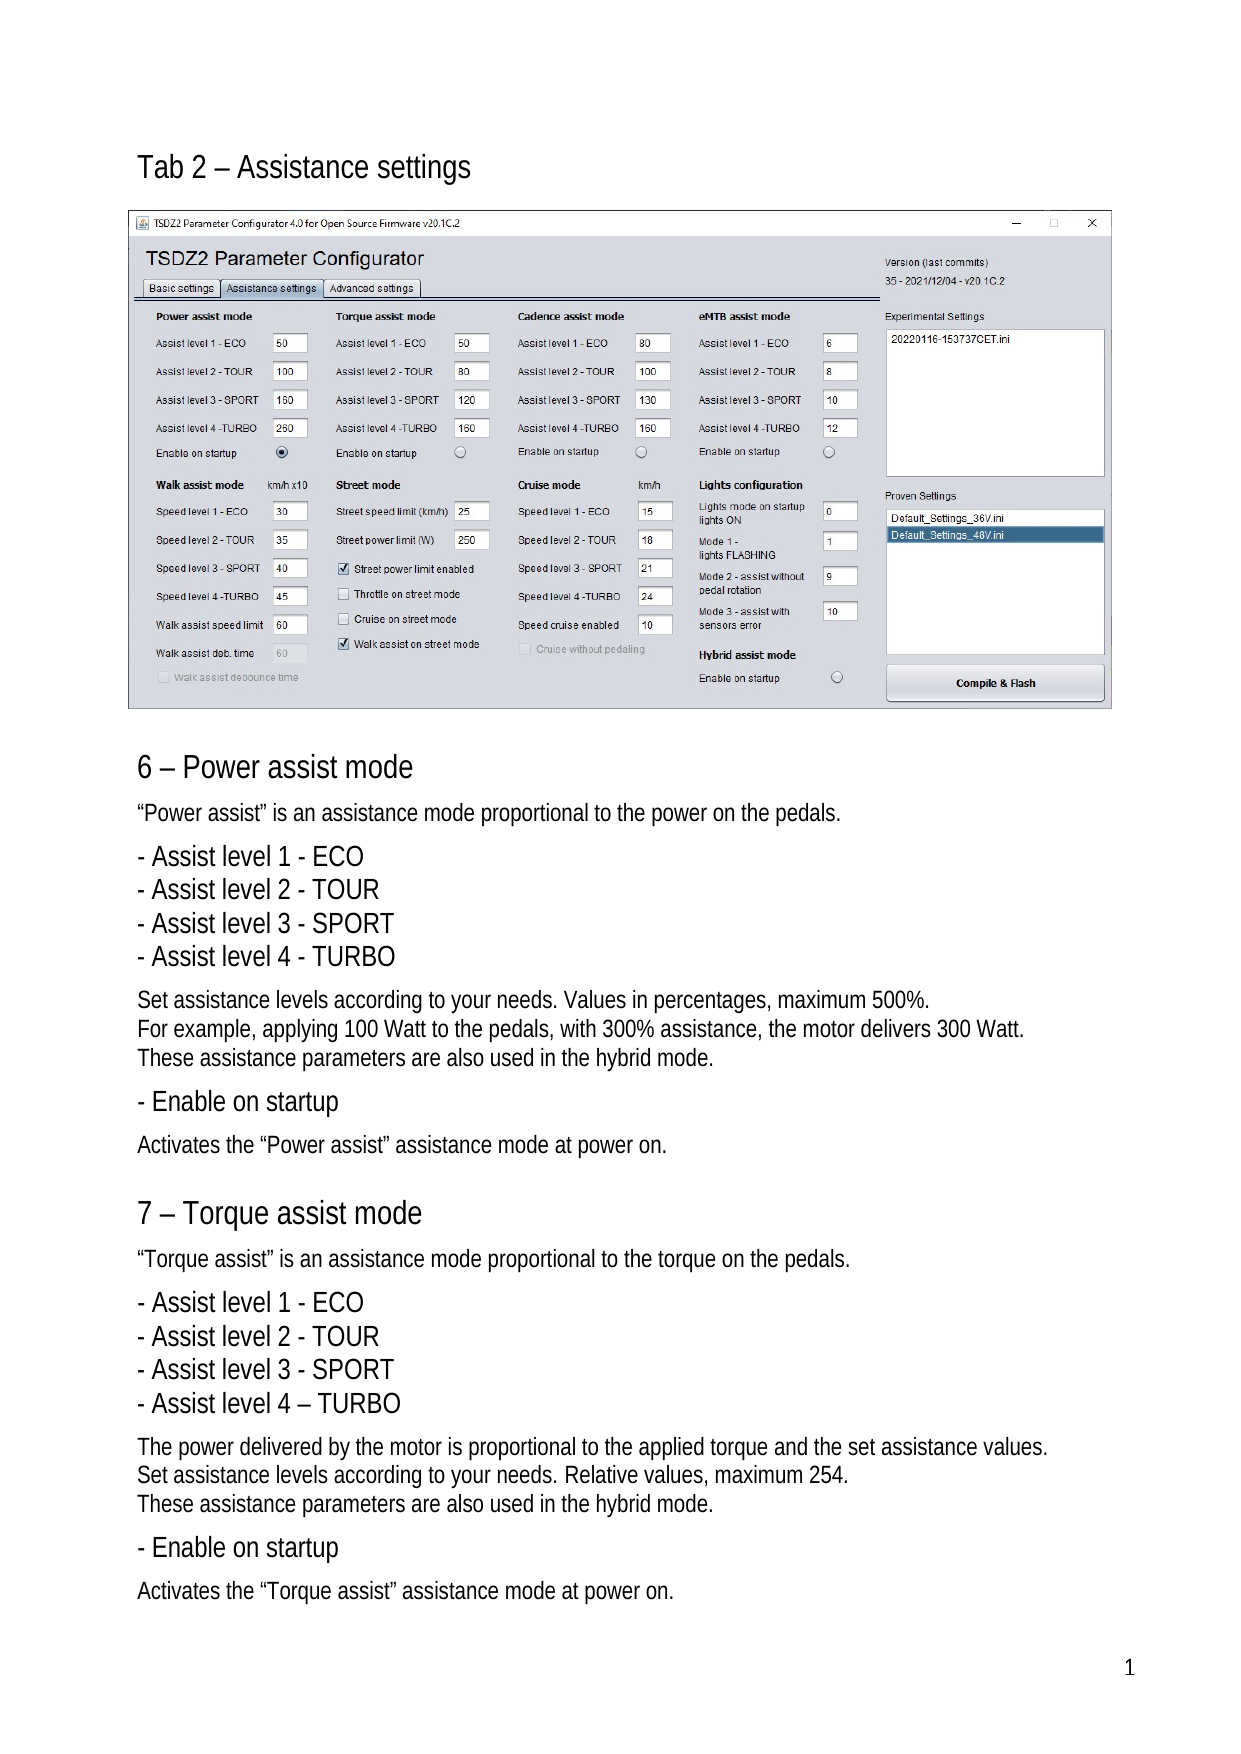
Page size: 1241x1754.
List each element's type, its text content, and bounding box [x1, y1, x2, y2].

text Activates the “Torque assist” assistance mode at power on. [137, 1576, 1122, 1605]
text Set assistance levels according to your needs. Relative values, maximum 254. [137, 1460, 1122, 1489]
text - Assist level 2 - TOUR [137, 872, 1122, 906]
text The power delivered by the motor is proportional to the applied torque and the set assistance values. [137, 1432, 1122, 1460]
text These assistance parameters are also used in the hybrid mode. [137, 1042, 1122, 1071]
text 7 – Torque assist mode [137, 1194, 1122, 1232]
text Activates the “Power assist” assistance mode at power on. [137, 1129, 1122, 1158]
text “Power assist” is an assistance mode proportional to the power on the pedals. [137, 798, 1122, 826]
text - Assist level 1 - ECO [137, 839, 1122, 872]
text Set assistance levels according to your needs. Values in percentages, maximum 500%. [137, 985, 1122, 1014]
text Tab 2 – Assistance settings [137, 148, 1122, 186]
text “Torque assist” is an assistance mode proportional to the torque on the pedals. [137, 1244, 1122, 1273]
text For example, applying 100 Watt to the pedals, with 300% assistance, the motor delivers 300 Watt. [137, 1014, 1122, 1042]
text 6 – Power assist mode [137, 747, 1122, 785]
text - Assist level 1 - ECO [137, 1286, 1122, 1319]
text - Assist level 2 - TOUR [137, 1319, 1122, 1352]
picture [129, 210, 1111, 709]
text - Assist level 4 - TURBO [137, 939, 1122, 973]
text - Assist level 3 - SPORT [137, 1352, 1122, 1386]
text - Assist level 4 – TURBO [137, 1386, 1122, 1419]
text These assistance parameters are also used in the hybrid mode. [137, 1489, 1122, 1518]
text - Assist level 3 - SPORT [137, 906, 1122, 939]
text - Enable on startup [137, 1084, 1122, 1117]
text - Enable on startup [137, 1530, 1122, 1564]
